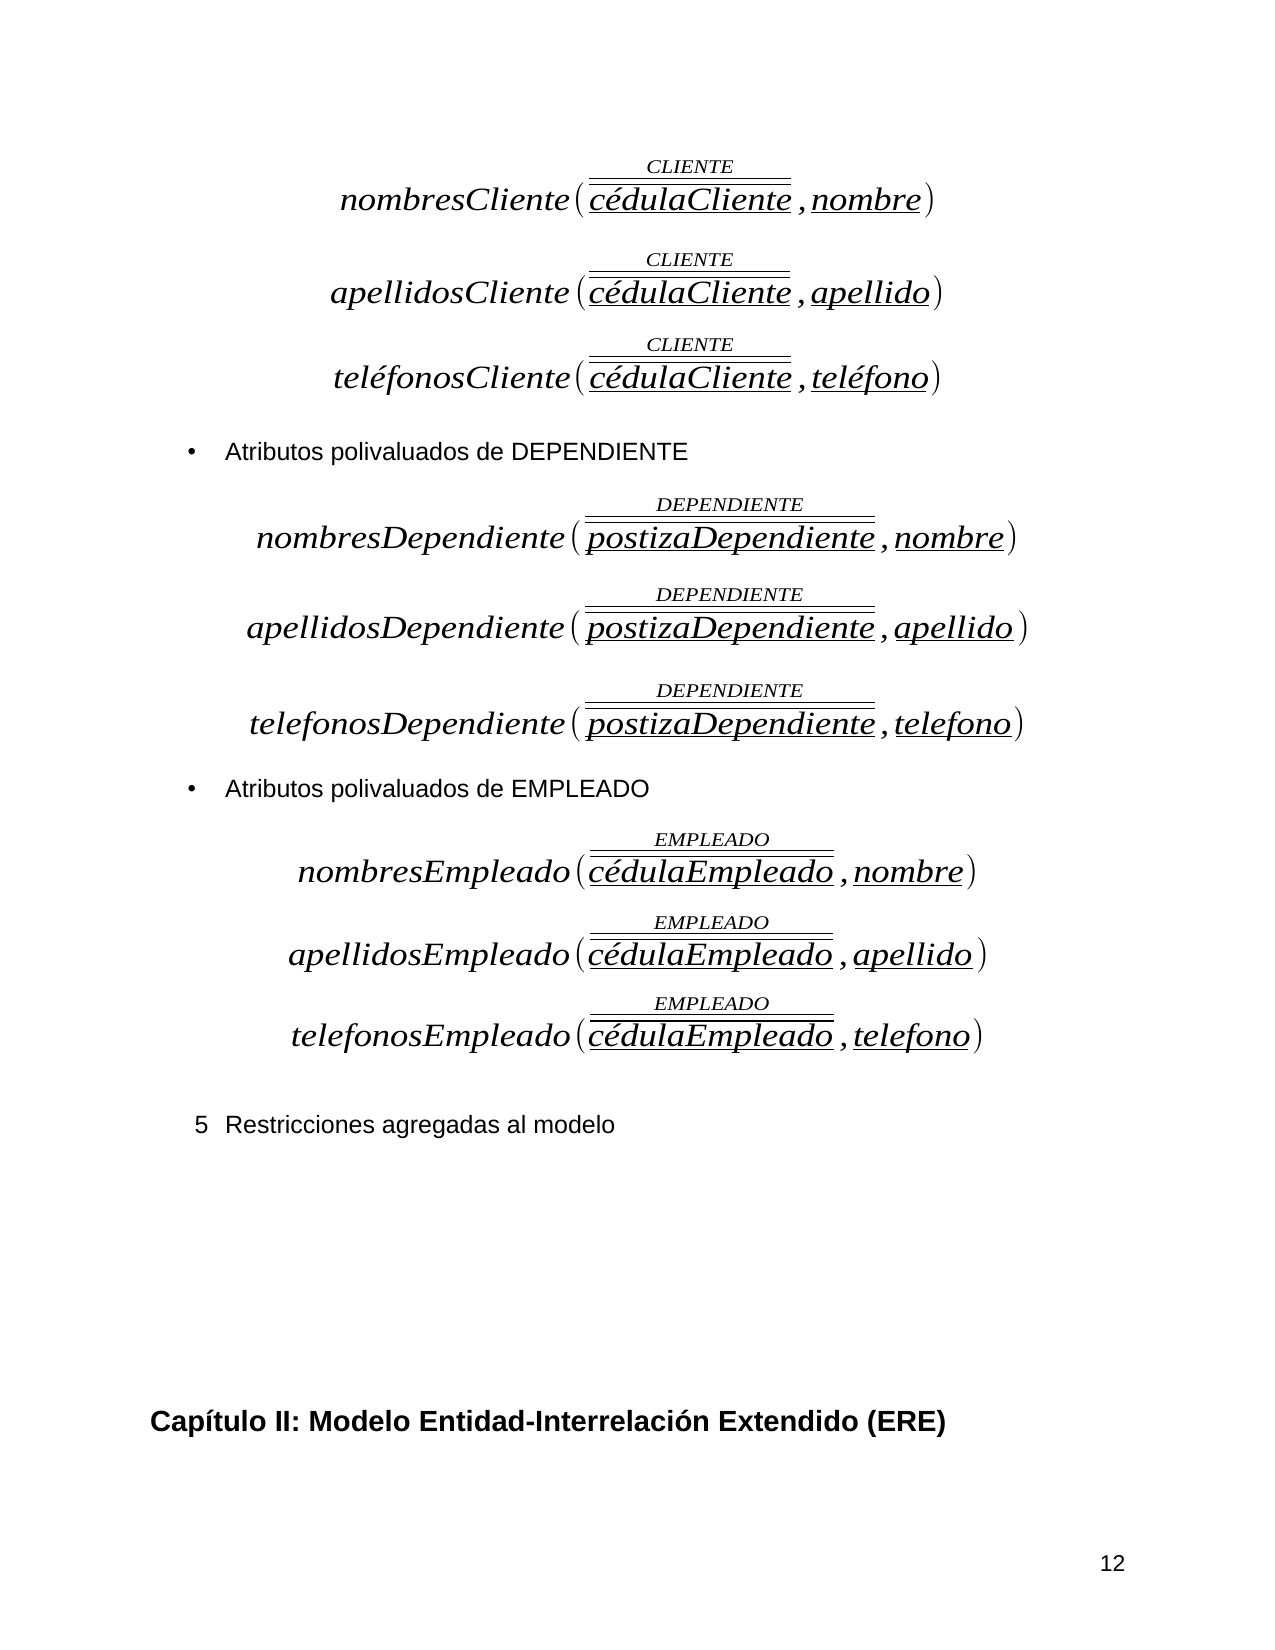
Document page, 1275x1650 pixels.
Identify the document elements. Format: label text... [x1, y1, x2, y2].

list Atributos polivaluados de DEPENDIENTE [187, 438, 1125, 466]
list Restricciones agregadas al modelo [187, 1111, 1125, 1138]
list Atributos polivaluados de EMPLEADO [187, 774, 1125, 802]
text Capítulo II: Modelo Entidad-Interrelación Extendido (ERE) [150, 1405, 1125, 1438]
